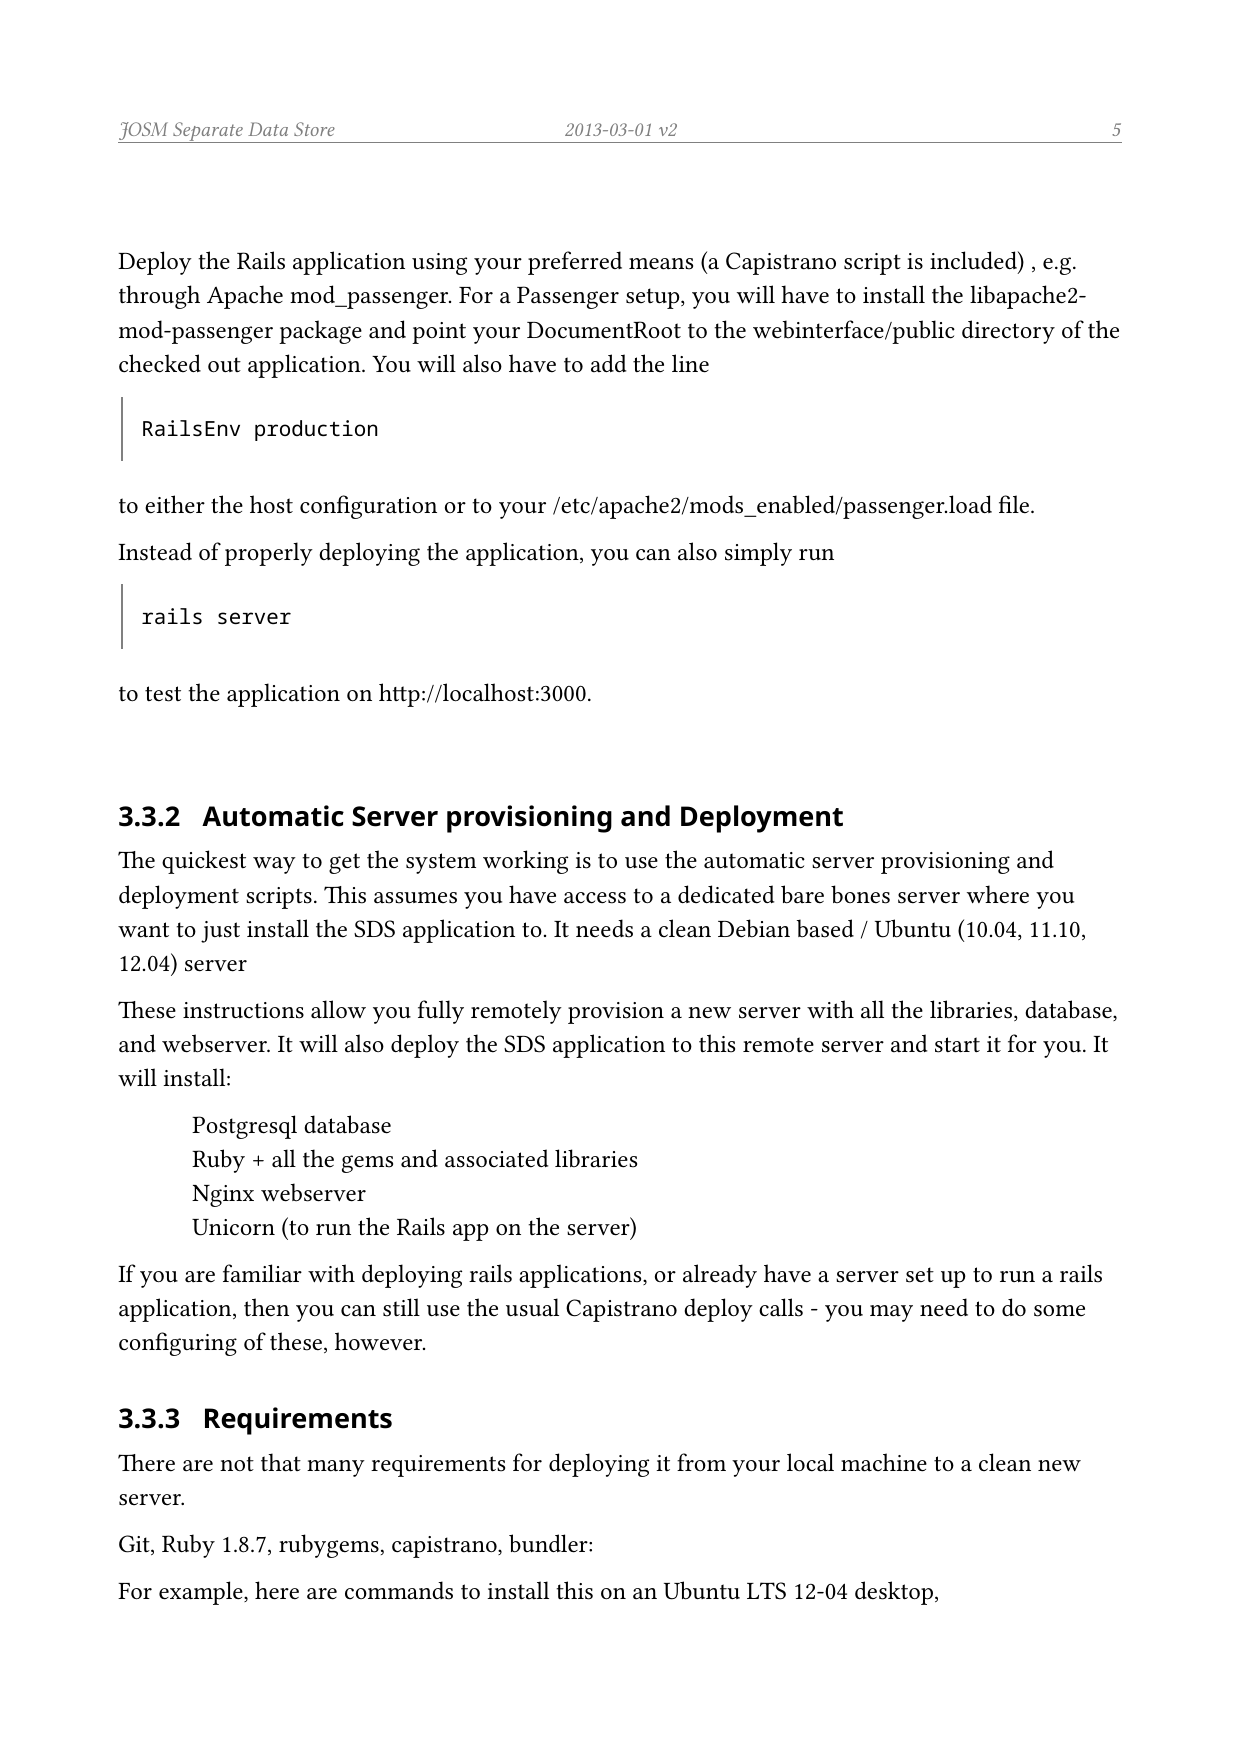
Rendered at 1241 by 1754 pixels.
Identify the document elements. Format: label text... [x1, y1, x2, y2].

text RailsEnv production [123, 397, 1122, 461]
text These instructions allow you fully remotely provision a new server with all the libraries, database, and webserver. It will also deploy the SDS application to this remote server and start it for you. It will install: [118, 996, 1122, 1093]
subtitle Automatic Server provisioning and Deployment [118, 797, 1122, 834]
text to test the application on http://localhost:3000. [118, 679, 1122, 707]
subtitle Requirements [118, 1400, 1122, 1437]
text If you are familiar with deploying rails applications, or already have a server set up to run a rails application, then you can still use the usual Capistrano deploy calls - you may need to do some configuring of these, however. [118, 1260, 1122, 1357]
text Deploy the Rails application using your preferred means (a Capistrano script is included) , e.g. through Apache mod_passenger. For a Passenger setup, you will have to install the libapache2-mod-passenger package and point your DocumentRoot to the webinterface/public directory of the checked out application. You will also have to add the line [118, 247, 1122, 378]
text For example, here are commands to install this on an Ubuntu LTS 12-04 desktop, [118, 1577, 1122, 1605]
text Postgresql database Ruby + all the gems and associated libraries Nginx webserver Unicorn (to run the Rails app on the server) [118, 1111, 1122, 1242]
text rails server [123, 584, 1122, 649]
text Instead of properly deploying the application, you can also simply run [118, 538, 1122, 566]
text The quickest way to get the system working is to use the automatic server provisioning and deployment scripts. This assumes you have access to a dedicated bare bones server where you want to just install the SDS application to. It needs a clean Debian based / Ubuntu (10.04, 11.10, 12.04) server [118, 847, 1122, 978]
text Git, Ruby 1.8.7, rubygems, capistrano, bundler: [118, 1530, 1122, 1559]
text There are not that many requirements for deploying it from your local machine to a clean new server. [118, 1449, 1122, 1512]
text to either the host configuration or to your /etc/apache2/mods_enabled/passenger.load file. [118, 491, 1122, 519]
